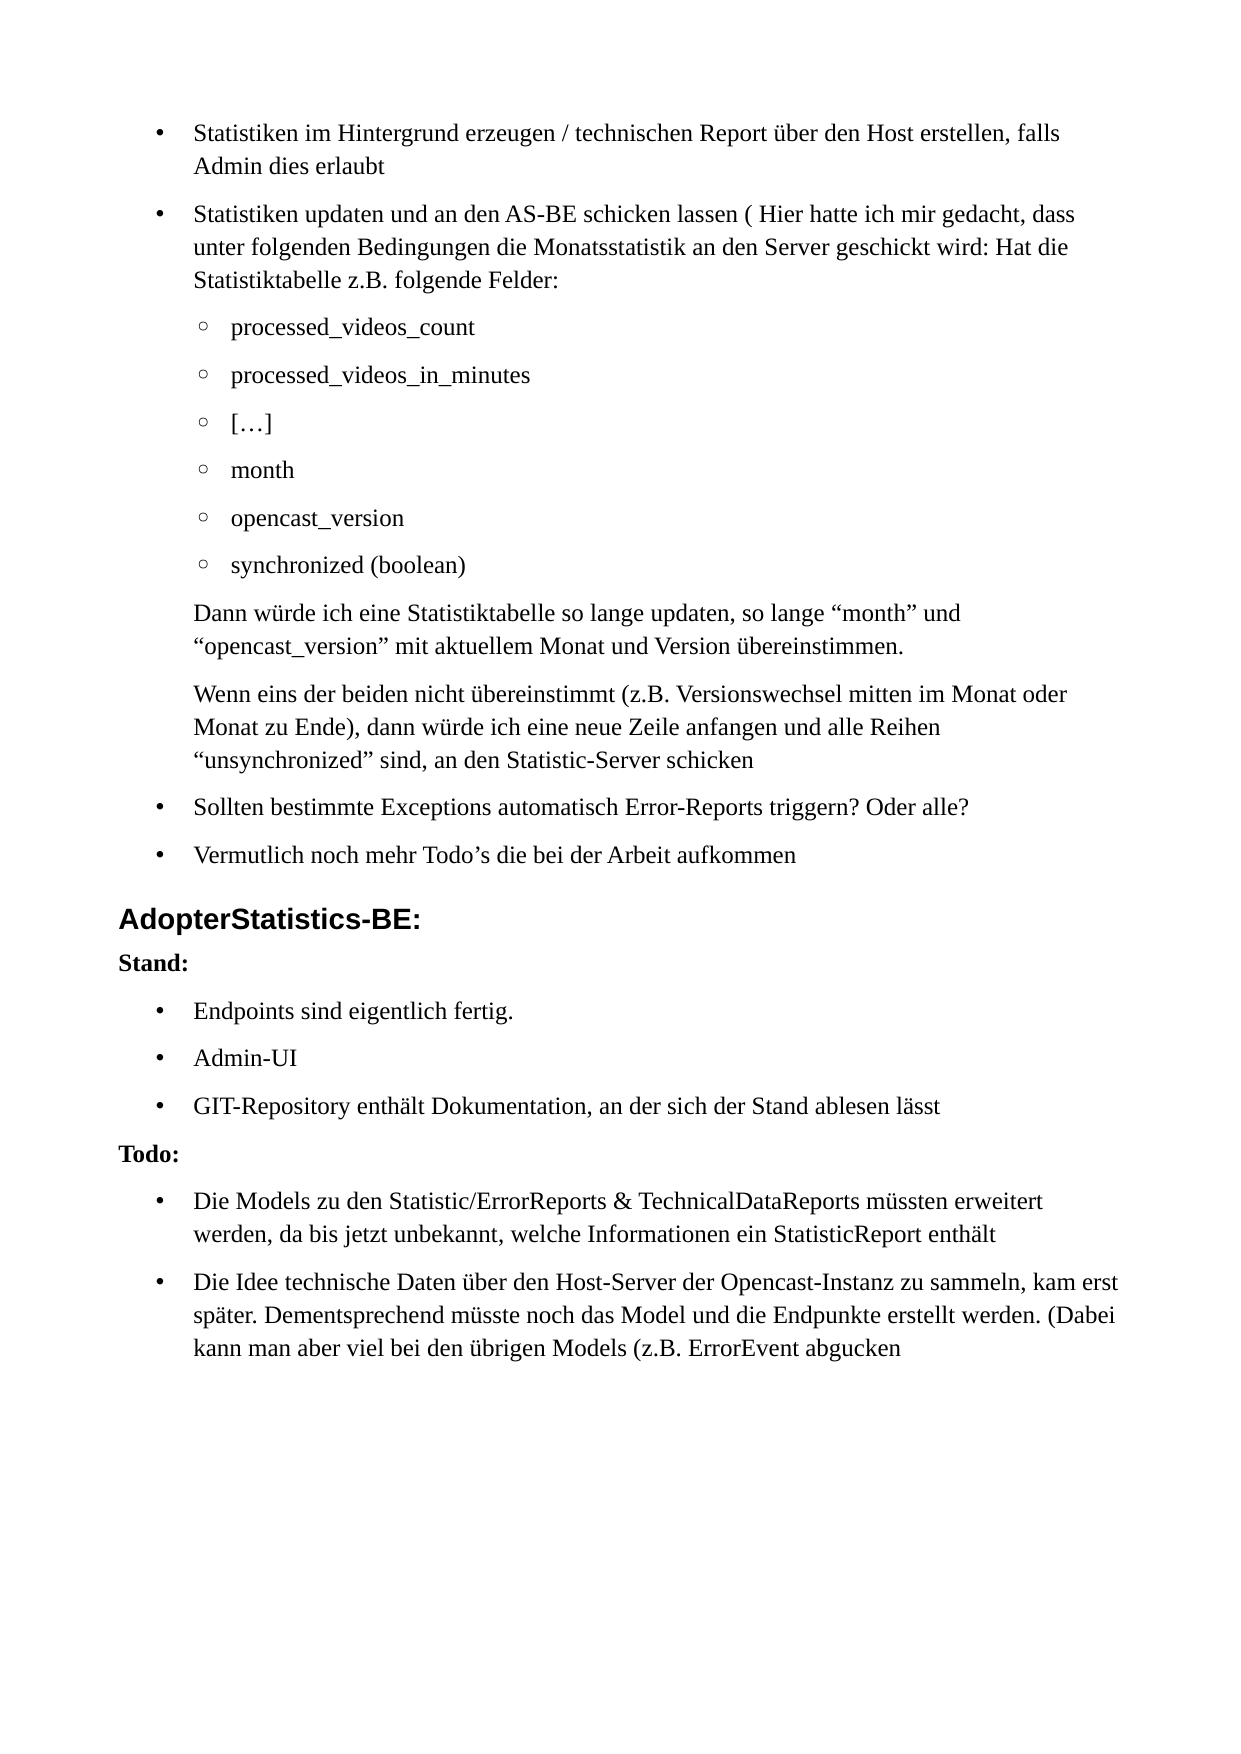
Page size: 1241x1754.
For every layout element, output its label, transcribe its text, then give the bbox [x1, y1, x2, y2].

list opencast_version [193, 503, 1122, 532]
list Statistiken updaten und an den AS-BE schicken lassen ( Hier hatte ich mir gedacht, dass unter folgenden Bedingungen die Monatsstatistik an den Server geschickt wird: Hat die Statistiktabelle z.B. folgende Felder: [156, 199, 1122, 293]
list Dann würde ich eine Statistiktabelle so lange updaten, so lange “month” und “opencast_version” mit aktuellem Monat und Version übereinstimmen. [156, 598, 1122, 660]
text Todo: [118, 1139, 1122, 1167]
list Admin-UI [156, 1043, 1122, 1072]
list processed_videos_count [193, 312, 1122, 341]
list Statistiken im Hintergrund erzeugen / technischen Report über den Host erstellen, falls Admin dies erlaubt [156, 118, 1122, 180]
text Stand: [118, 948, 1122, 977]
list Vermutlich noch mehr Todo’s die bei der Arbeit aufkommen [156, 840, 1122, 869]
list GIT-Repository enthält Dokumentation, an der sich der Stand ablesen lässt [156, 1091, 1122, 1120]
list Wenn eins der beiden nicht übereinstimmt (z.B. Versionswechsel mitten im Monat oder Monat zu Ende), dann würde ich eine neue Zeile anfangen und alle Reihen “unsynchronized” sind, an den Statistic-Server schicken [156, 679, 1122, 773]
list month [193, 455, 1122, 484]
list Die Models zu den Statistic/ErrorReports & TechnicalDataReports müssten erweitert werden, da bis jetzt unbekannt, welche Informationen ein StatisticReport enthält [156, 1186, 1122, 1248]
list […] [193, 408, 1122, 436]
list Endpoints sind eigentlich fertig. [156, 996, 1122, 1025]
subtitle AdopterStatistics-BE: [118, 902, 1122, 936]
list processed_videos_in_minutes [193, 360, 1122, 389]
list Sollten bestimmte Exceptions automatisch Error-Reports triggern? Oder alle? [156, 792, 1122, 821]
list Die Idee technische Daten über den Host-Server der Opencast-Instanz zu sammeln, kam erst später. Dementsprechend müsste noch das Model und die Endpunkte erstellt werden. (Dabei kann man aber viel bei den übrigen Models (z.B. ErrorEvent abgucken [156, 1267, 1122, 1362]
list synchronized (boolean) [193, 550, 1122, 579]
